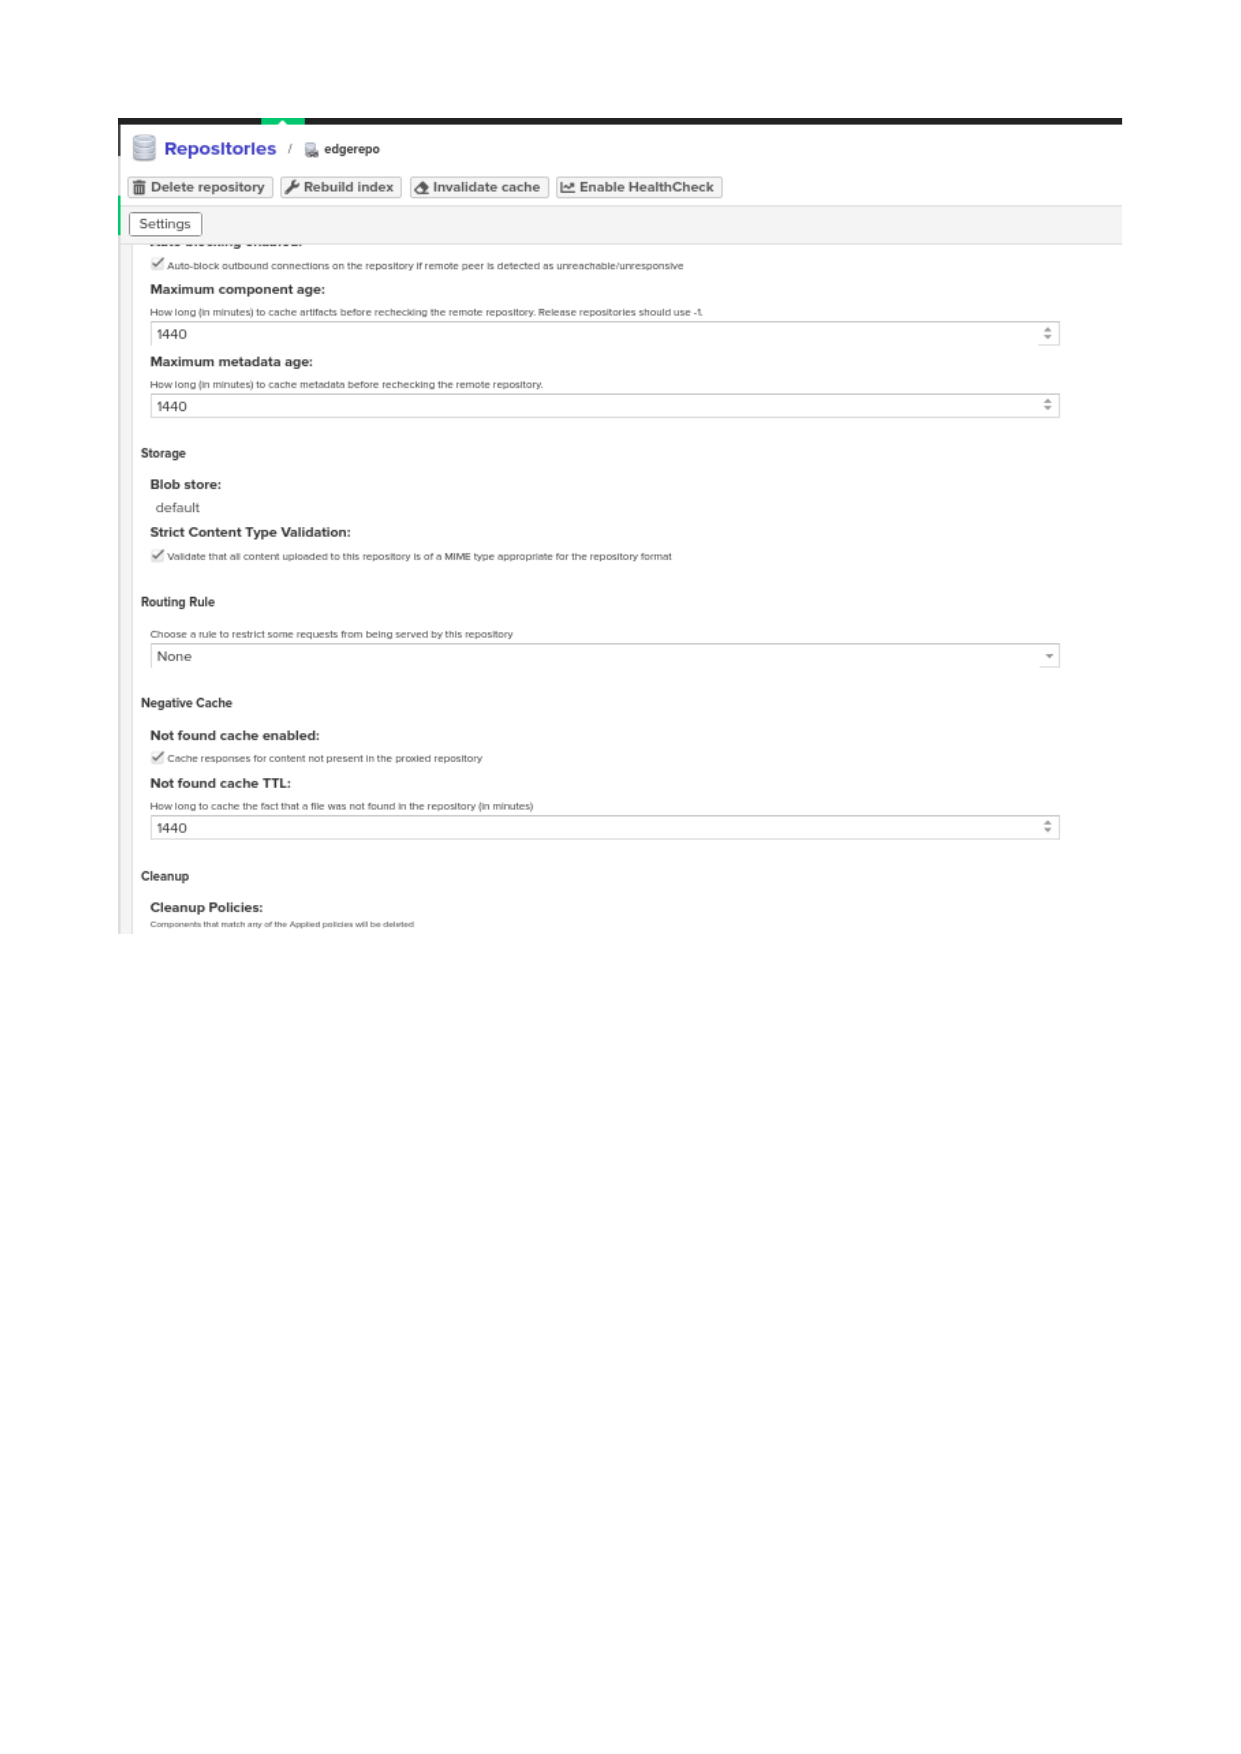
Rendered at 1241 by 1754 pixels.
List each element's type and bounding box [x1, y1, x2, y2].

picture [118, 118, 1123, 934]
